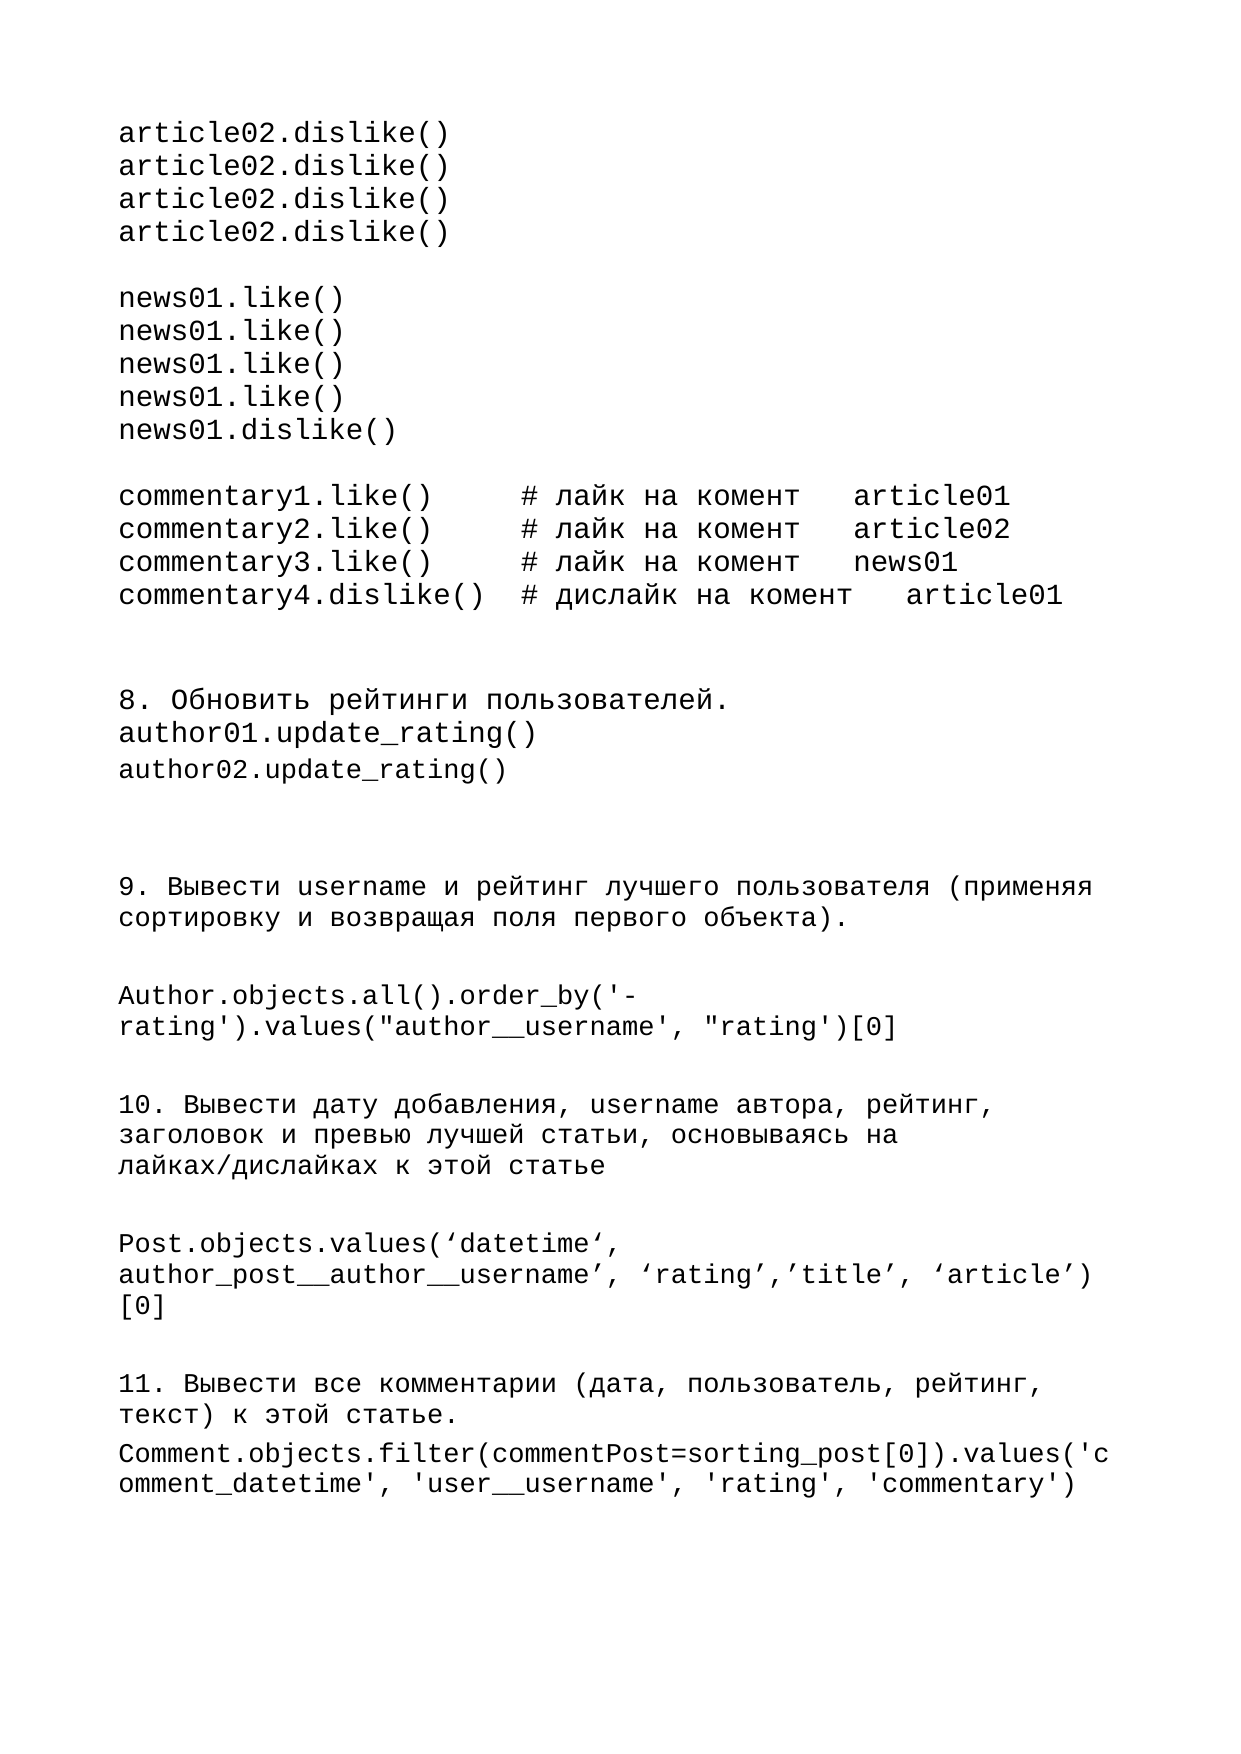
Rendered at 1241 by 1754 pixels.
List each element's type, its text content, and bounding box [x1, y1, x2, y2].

text article02.dislike() [118, 217, 1122, 250]
text commentary1.like() # лайк на комент article01 [118, 481, 1122, 514]
text article02.dislike() [118, 151, 1122, 184]
text Comment.objects.filter(commentPost=sorting_post[0]).values('comment_datetime', 'user__username', 'rating', 'commentary') [118, 1439, 1122, 1501]
text news01.like() [118, 349, 1122, 382]
text article02.dislike() [118, 184, 1122, 217]
text 11. Вывести все комментарии (дата, пользователь, рейтинг, текст) к этой статье. [118, 1370, 1122, 1431]
text news01.like() [118, 283, 1122, 316]
text author01.update_rating() [118, 718, 1122, 752]
text news01.like() [118, 382, 1122, 415]
text 10. Вывести дату добавления, username автора, рейтинг, заголовок и превью лучшей статьи, основываясь на лайках/дислайках к этой статье [118, 1091, 1122, 1183]
text news01.like() [118, 316, 1122, 349]
text article02.dislike() [118, 118, 1122, 151]
text Author.objects.all().order_by('-rating').values("author__username', "rating')[0] [118, 982, 1122, 1043]
text commentary3.like() # лайк на комент news01 [118, 547, 1122, 580]
text news01.dislike() [118, 415, 1122, 448]
text commentary4.dislike() # дислайк на комент article01 [118, 580, 1122, 613]
text 9. Вывести username и рейтинг лучшего пользователя (применяя сортировку и возвращая поля первого объекта). [118, 873, 1122, 934]
text author02.update_rating() [118, 756, 1122, 786]
text 8. Обновить рейтинги пользователей. [118, 686, 1122, 718]
text commentary2.like() # лайк на комент article02 [118, 514, 1122, 547]
text Post.objects.values(‘datetime‘, author_post__author__username’, ‘rating’,’title’, ‘article’)[0] [118, 1230, 1122, 1322]
